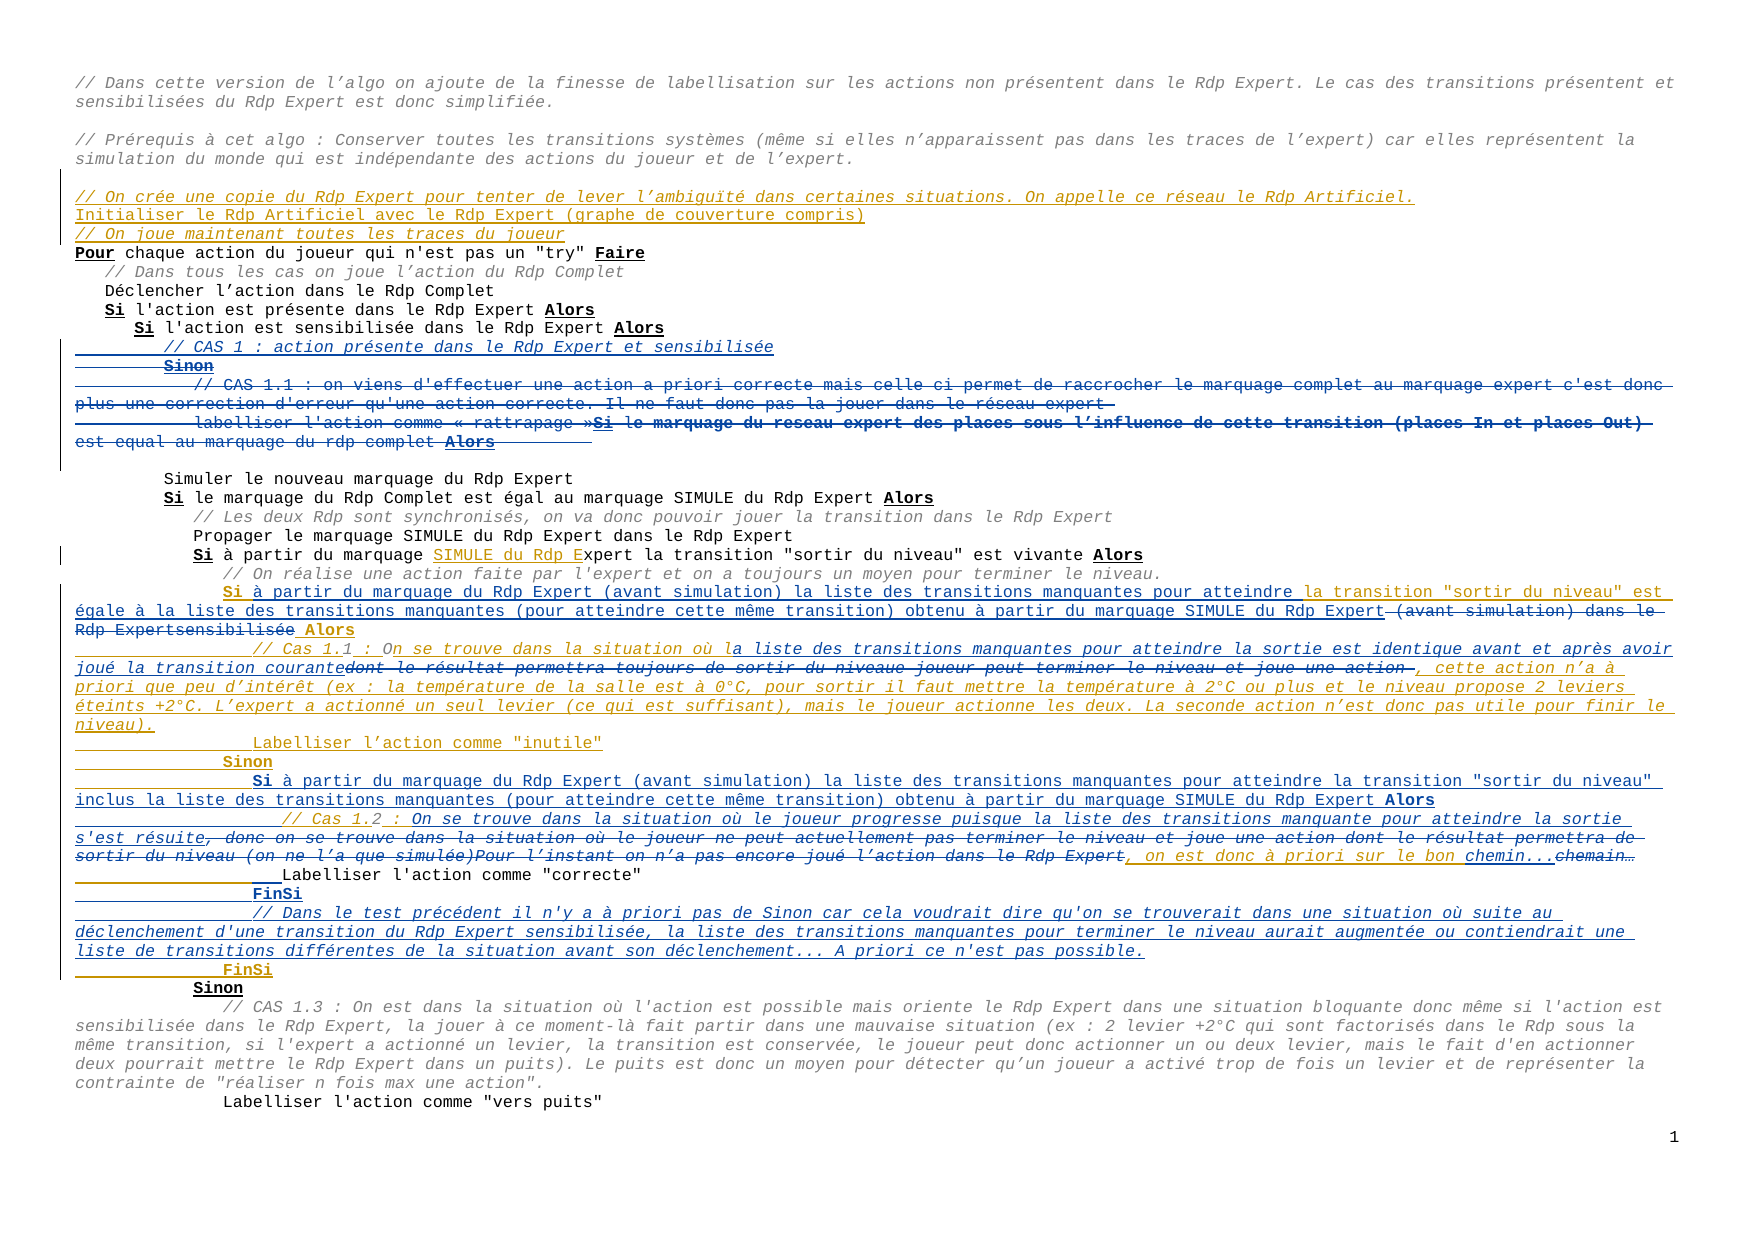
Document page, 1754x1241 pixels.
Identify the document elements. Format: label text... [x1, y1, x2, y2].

text // On joue maintenant toutes les traces du joueur [75, 226, 1679, 245]
text Sinon [75, 754, 1679, 773]
text Si le marquage du Rdp Complet est égal au marquage SIMULE du Rdp Expert Alors [75, 490, 1679, 509]
text // Dans tous les cas on joue l’action du Rdp Complet [75, 263, 1679, 282]
text // CAS 1 : action présente dans le Rdp Expert et sensibilisée [75, 339, 1679, 358]
text Si l'action est sensibilisée dans le Rdp Expert Alors [75, 320, 1679, 339]
text Labelliser l'action comme "vers puits" [75, 1093, 1679, 1112]
text Si à partir du marquage SIMULE du Rdp Expert la transition "sortir du niveau" est vivante Alors [75, 546, 1679, 565]
text // Dans le test précédent il n'y a à priori pas de Sinon car cela voudrait dire qu'on se trouverait dans une situation où suite au déclenchement d'une transition du Rdp Expert sensibilisée, la liste des transitions manquantes pour terminer le niveau aurait augmentée ou contiendrait une liste de transitions différentes de la situation avant son déclenchement... A priori ce n'est pas possible. [75, 904, 1679, 961]
text Si l'action est présente dans le Rdp Expert Alors [75, 301, 1679, 320]
text // On réalise une action faite par l'expert et on a toujours un moyen pour terminer le niveau. [75, 565, 1679, 584]
text // Prérequis à cet algo : Conserver toutes les transitions systèmes (même si elles n’apparaissent pas dans les traces de l’expert) car elles représentent la simulation du monde qui est indépendante des actions du joueur et de l’expert. [75, 132, 1679, 169]
text FinSi [75, 961, 1679, 980]
text // Dans cette version de l’algo on ajoute de la finesse de labellisation sur les actions non présentent dans le Rdp Expert. Le cas des transitions présentent et sensibilisées du Rdp Expert est donc simplifiée. [75, 75, 1679, 113]
text Déclencher l’action dans le Rdp Complet [75, 282, 1679, 301]
text Pour chaque action du joueur qui n'est pas un "try" Faire [75, 245, 1679, 263]
text // Les deux Rdp sont synchronisés, on va donc pouvoir jouer la transition dans le Rdp Expert [75, 509, 1679, 527]
text // On crée une copie du Rdp Expert pour tenter de lever l’ambiguïté dans certaines situations. On appelle ce réseau le Rdp Artificiel. [75, 188, 1679, 207]
text Labelliser l’action comme "inutile" [75, 735, 1679, 754]
text // Cas 1.1 : On se trouve dans la situation où la liste des transitions manquantes pour atteindre la sortie est identique avant et après avoir joué la transition courante, cette action n’a à priori que peu d’intérêt (ex : la température de la salle est à 0°C, pour sortir il faut mettre la température à 2°C ou plus et le niveau propose 2 leviers éteints +2°C. L’expert a actionné un seul levier (ce qui est suffisant), mais le joueur actionne les deux. La seconde action n’est donc pas utile pour finir le niveau). [75, 641, 1679, 735]
text Sinon [75, 980, 1679, 999]
text Simuler le nouveau marquage du Rdp Expert [75, 471, 1679, 490]
text Propager le marquage SIMULE du Rdp Expert dans le Rdp Expert [75, 527, 1679, 546]
text // CAS 1.3 : On est dans la situation où l'action est possible mais oriente le Rdp Expert dans une situation bloquante donc même si l'action est sensibilisée dans le Rdp Expert, la jouer à ce moment-là fait partir dans une mauvaise situation (ex : 2 levier +2°C qui sont factorisés dans le Rdp sous la même transition, si l'expert a actionné un levier, la transition est conservée, le joueur peut donc actionner un ou deux levier, mais le fait d'en actionner deux pourrait mettre le Rdp Expert dans un puits). Le puits est donc un moyen pour détecter qu’un joueur a activé trop de fois un levier et de représenter la contrainte de "réaliser n fois max une action". [75, 999, 1679, 1093]
text Labelliser l'action comme "correcte" [75, 867, 1679, 886]
text Initialiser le Rdp Artificiel avec le Rdp Expert (graphe de couverture compris) [75, 207, 1679, 226]
text // Cas 1.2 : On se trouve dans la situation où le joueur progresse puisque la liste des transitions manquante pour atteindre la sortie s'est résuite, on est donc à priori sur le bon chemin... [75, 810, 1679, 867]
text Si à partir du marquage du Rdp Expert (avant simulation) la liste des transitions manquantes pour atteindre la transition "sortir du niveau" est égale à la liste des transitions manquantes (pour atteindre cette même transition) obtenu à partir du marquage SIMULE du Rdp Expert Alors [75, 584, 1679, 641]
text Si à partir du marquage du Rdp Expert (avant simulation) la liste des transitions manquantes pour atteindre la transition "sortir du niveau" inclus la liste des transitions manquantes (pour atteindre cette même transition) obtenu à partir du marquage SIMULE du Rdp Expert Alors [75, 773, 1679, 810]
text FinSi [75, 886, 1679, 904]
